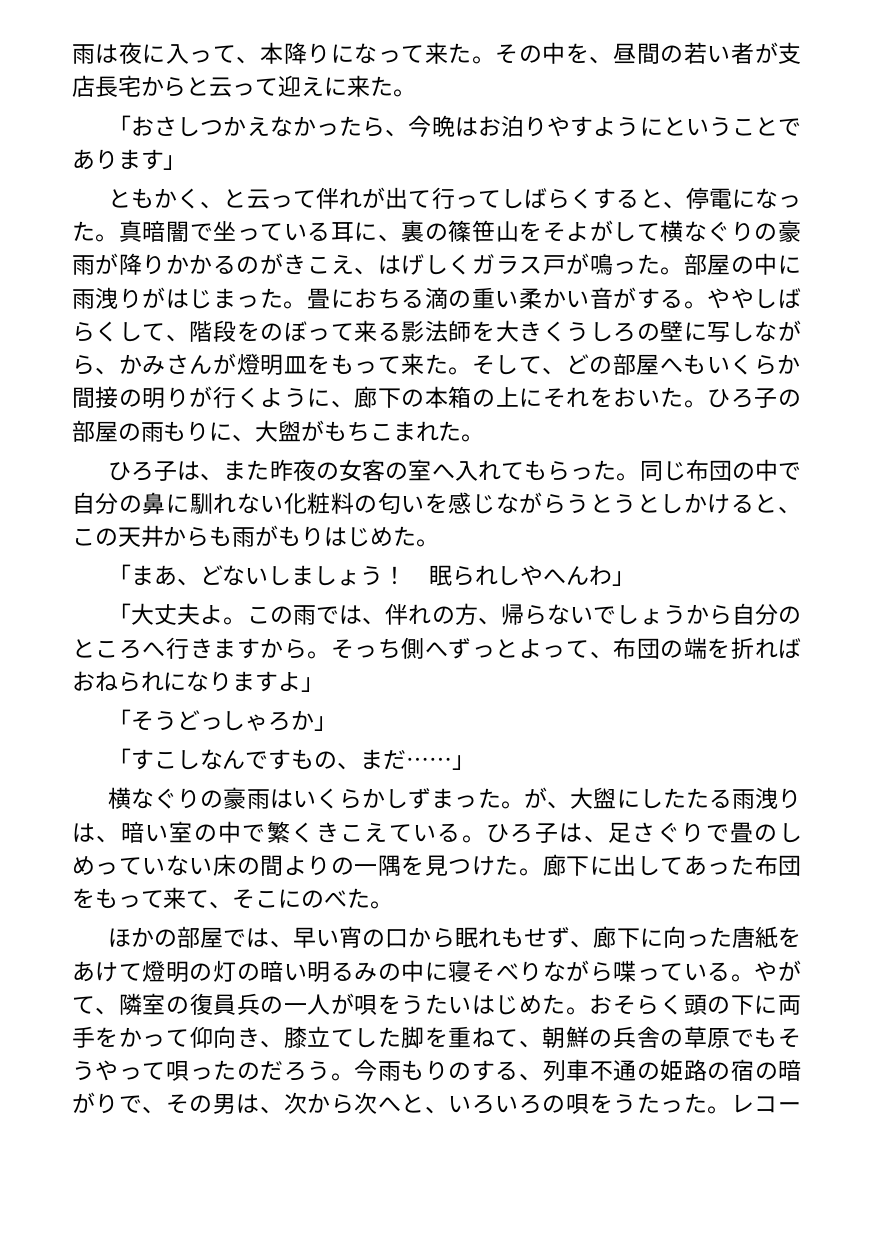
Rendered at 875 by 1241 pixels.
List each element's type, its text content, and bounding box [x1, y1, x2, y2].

text 「まあ、どないしましょう！ 眠られしやへんわ」 [72, 558, 802, 591]
text 「そうどっしゃろか」 [72, 703, 802, 736]
text 「おさしつかえなかったら、今晩はお泊りやすようにということであります」 [72, 108, 802, 175]
text 横なぐりの豪雨はいくらかしずまった。が、大盥にしたたる雨洩りは、暗い室の中で繁くきこえている。ひろ子は、足さぐりで畳のしめっていない床の間よりの一隅を見つけた。廊下に出してあった布団をもって来て、そこにのべた。 [72, 781, 802, 914]
text 「すこしなんですもの、まだ……」 [72, 742, 802, 775]
text ひろ子は、また昨夜の女客の室へ入れてもらった。同じ布団の中で自分の鼻に馴れない化粧料の匂いを感じながらうとうとしかけると、この天井からも雨がもりはじめた。 [72, 453, 802, 552]
text ほかの部屋では、早い宵の口から眠れもせず、廊下に向った唐紙をあけて燈明の灯の暗い明るみの中に寝そべりながら喋っている。やがて、隣室の復員兵の一人が唄をうたいはじめた。おそらく頭の下に両手をかって仰向き、膝立てした脚を重ねて、朝鮮の兵舎の草原でもそうやって唄ったのだろう。今雨もりのする、列車不通の姫路の宿の暗がりで、その男は、次から次へと、いろいろの唄をうたった。レコー [72, 920, 802, 1119]
text 「大丈夫よ。この雨では、伴れの方、帰らないでしょうから自分のところへ行きますから。そっち側へずっとよって、布団の端を折ればおねられになりますよ」 [72, 597, 802, 697]
text ともかく、と云って伴れが出て行ってしばらくすると、停電になった。真暗闇で坐っている耳に、裏の篠笹山をそよがして横なぐりの豪雨が降りかかるのがきこえ、はげしくガラス戸が鳴った。部屋の中に雨洩りがはじまった。畳におちる滴の重い柔かい音がする。ややしばらくして、階段をのぼって来る影法師を大きくうしろの壁に写しながら、かみさんが燈明皿をもって来た。そして、どの部屋へもいくらか間接の明りが行くように、廊下の本箱の上にそれをおいた。ひろ子の部屋の雨もりに、大盥がもちこまれた。 [72, 181, 802, 447]
text 雨は夜に入って、本降りになって来た。その中を、昼間の若い者が支店長宅からと云って迎えに来た。 [72, 36, 802, 102]
